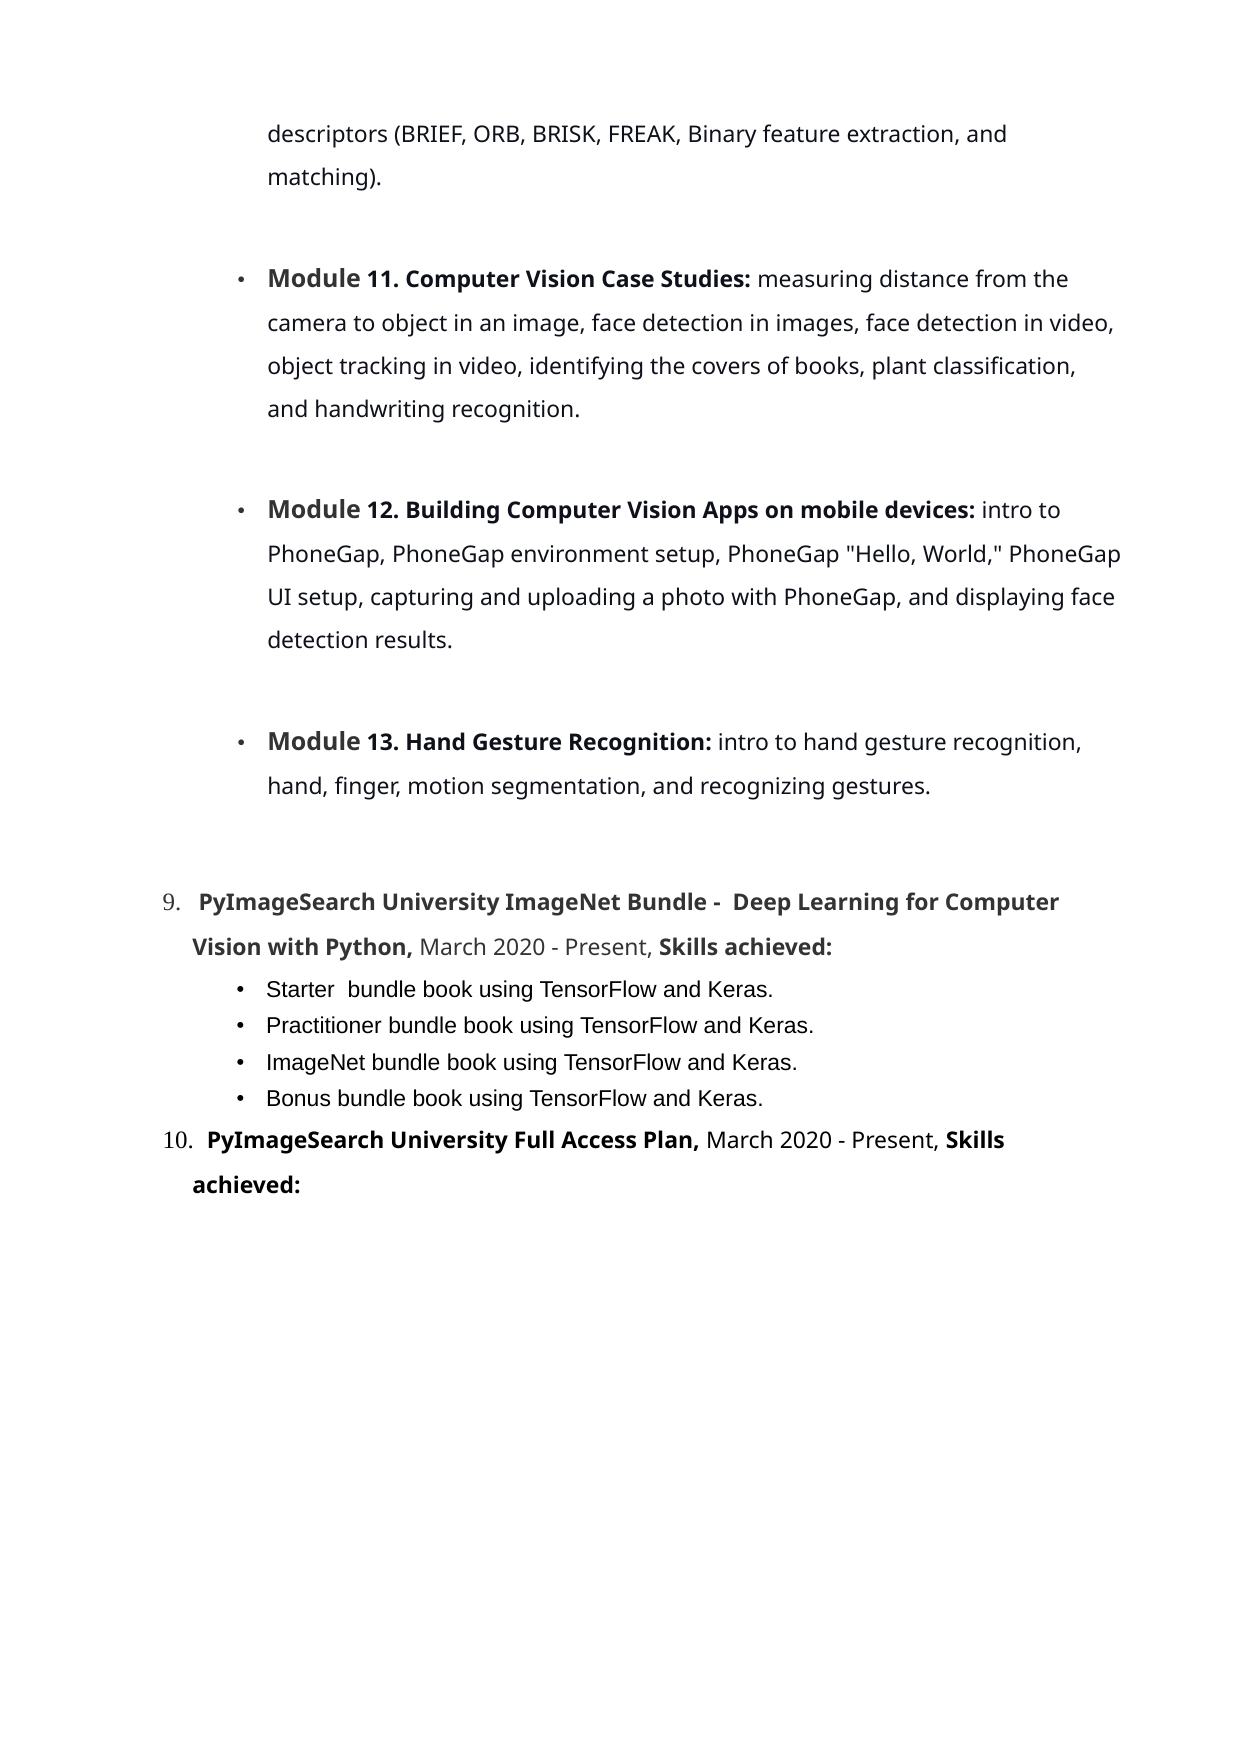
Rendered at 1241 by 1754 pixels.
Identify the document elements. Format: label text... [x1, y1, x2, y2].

list Practitioner bundle book using TensorFlow and Keras. [236, 1012, 1122, 1038]
list ImageNet bundle book using TensorFlow and Keras. [236, 1048, 1122, 1075]
list Module 11. Computer Vision Case Studies: measuring distance from the camera to object in an image, face detection in images, face detection in video, object tracking in video, identifying the covers of books, plant classification, and handwriting recognition. [237, 261, 1122, 424]
list PyImageSearch University Full Access Plan, March 2020 - Present, Skills achieved: [162, 1121, 1122, 1201]
list Starter bundle book using TensorFlow and Keras. [236, 976, 1122, 1002]
list Module 12. Building Computer Vision Apps on mobile devices: intro to PhoneGap, PhoneGap environment setup, PhoneGap "Hello, World," PhoneGap UI setup, capturing and uploading a photo with PhoneGap, and displaying face detection results. [237, 492, 1122, 656]
list Bonus bundle book using TensorFlow and Keras. [236, 1085, 1122, 1111]
list descriptors (BRIEF, ORB, BRISK, FREAK, Binary feature extraction, and matching). [237, 118, 1122, 192]
list PyImageSearch University ImageNet Bundle - Deep Learning for Computer Vision with Python, March 2020 - Present, Skills achieved: [162, 886, 1122, 963]
list Module 13. Hand Gesture Recognition: intro to hand gesture recognition, hand, finger, motion segmentation, and recognizing gestures. [237, 724, 1122, 801]
